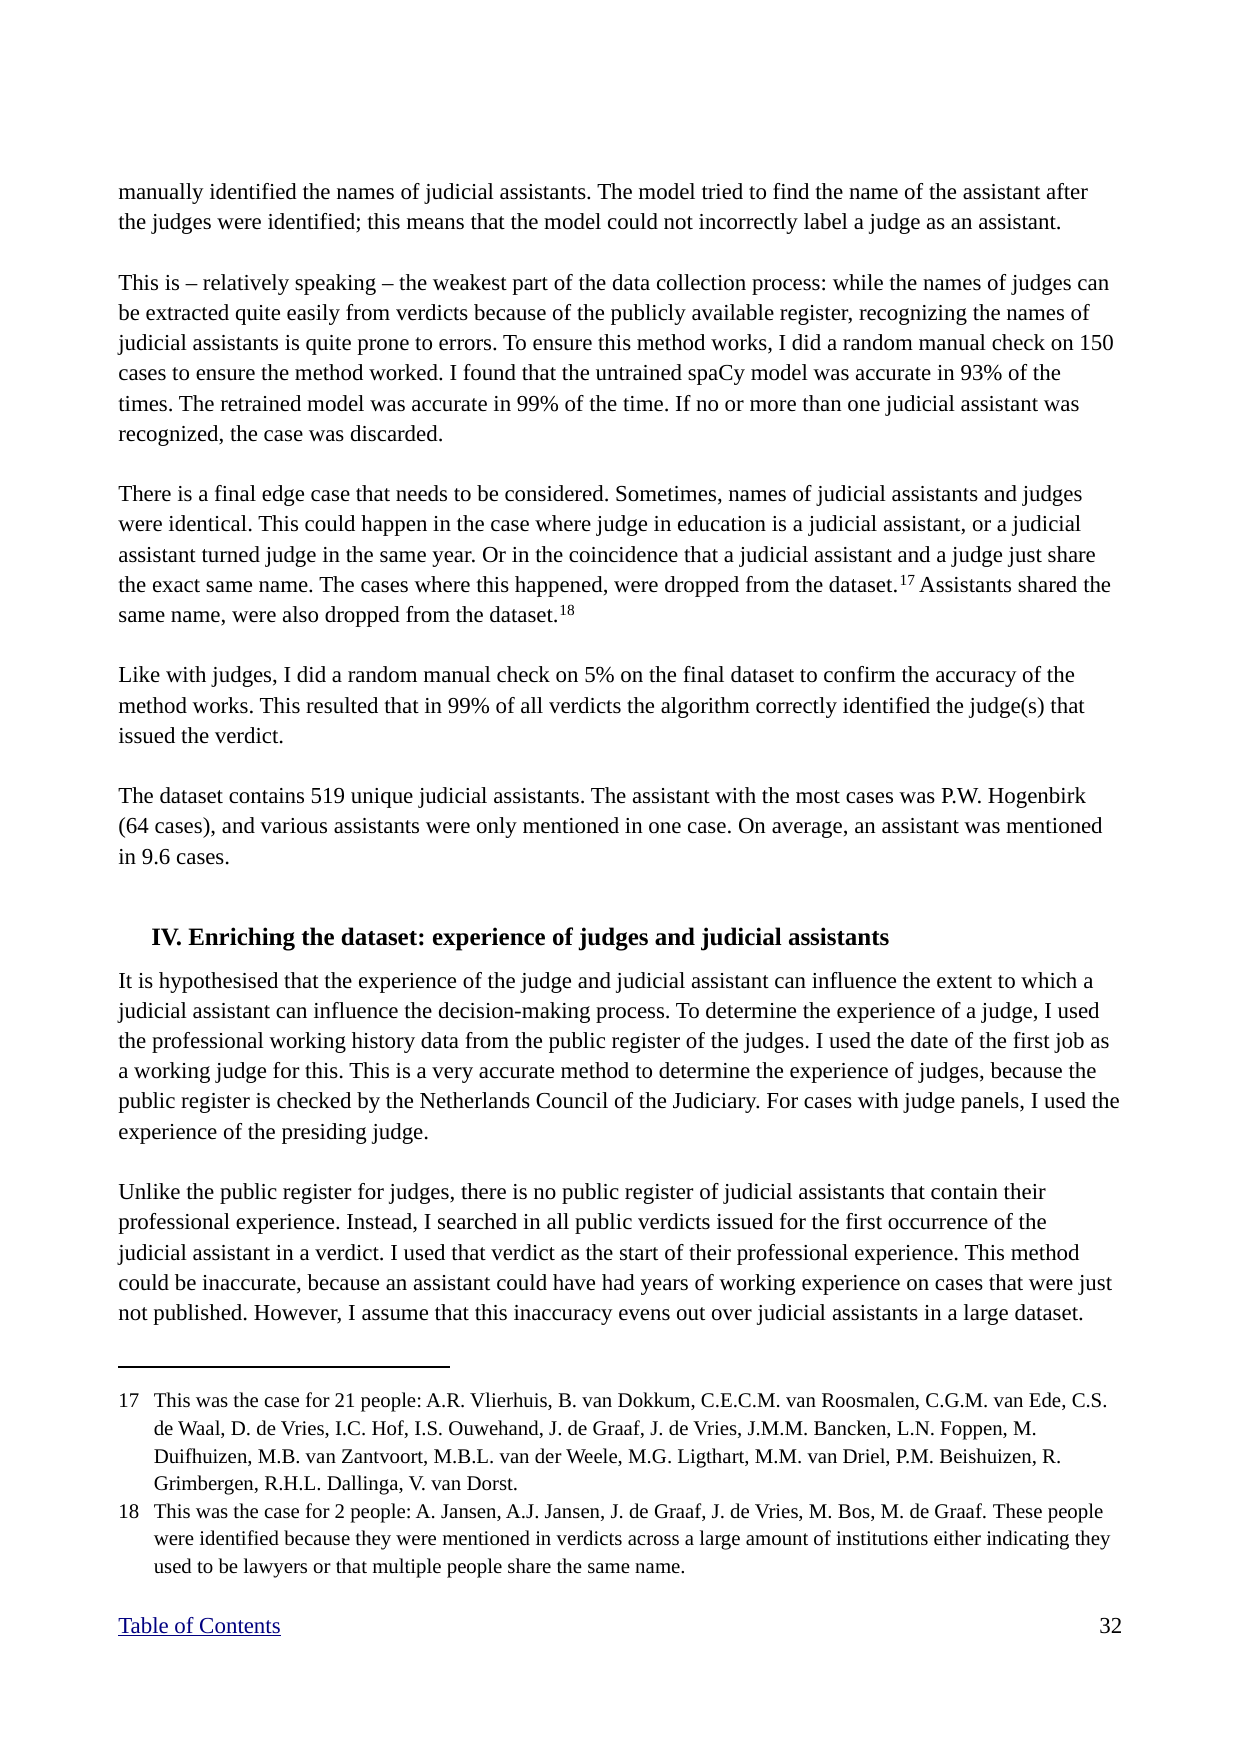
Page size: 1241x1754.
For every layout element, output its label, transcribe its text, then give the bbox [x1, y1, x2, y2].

text Unlike the public register for judges, there is no public register of judicial assistants that contain their professional experience. Instead, I searched in all public verdicts issued for the first occurrence of the judicial assistant in a verdict. I used that verdict as the start of their professional experience. This method could be inaccurate, because an assistant could have had years of working experience on cases that were just not published. However, I assume that this inaccuracy evens out over judicial assistants in a large dataset. [118, 1178, 1122, 1325]
text It is hypothesised that the experience of the judge and judicial assistant can influence the extent to which a judicial assistant can influence the decision-making process. To determine the experience of a judge, I used the professional working history data from the public register of the judges. I used the date of the first job as a working judge for this. This is a very accurate method to determine the experience of judges, because the public register is checked by the Netherlands Council of the Judiciary. For cases with judge panels, I used the experience of the presiding judge. [118, 967, 1122, 1144]
text The dataset contains 519 unique judicial assistants. The assistant with the most cases was P.W. Hogenbirk (64 cases), and various assistants were only mentioned in one case. On average, an assistant was mentioned in 9.6 cases. [118, 782, 1122, 869]
text This is – relatively speaking – the weakest part of the data collection process: while the names of judges can be extracted quite easily from verdicts because of the publicly available register, recognizing the names of judicial assistants is quite prone to errors. To ensure this method works, I did a random manual check on 150 cases to ensure the method worked. I found that the untrained spaCy model was accurate in 93% of the times. The retrained model was accurate in 99% of the time. If no or more than one judicial assistant was recognized, the case was discarded. [118, 269, 1122, 446]
text Like with judges, I did a random manual check on 5% on the final dataset to confirm the accuracy of the method works. This resulted that in 99% of all verdicts the algorithm correctly identified the judge(s) that issued the verdict. [118, 661, 1122, 748]
text This was the case for 2 people: A. Jansen, A.J. Jansen, J. de Graaf, J. de Vries, M. Bos, M. de Graaf. These people were identified because they were mentioned in verdicts across a large amount of institutions either indicating they used to be lawyers or that multiple people share the same name. [118, 1499, 1122, 1578]
text This was the case for 21 people: A.R. Vlierhuis, B. van Dokkum, C.E.C.M. van Roosmalen, C.G.M. van Ede, C.S. de Waal, D. de Vries, I.C. Hof, I.S. Ouwehand, J. de Graaf, J. de Vries, J.M.M. Bancken, L.N. Foppen, M. Duifhuizen, M.B. van Zantvoort, M.B.L. van der Weele, M.G. Ligthart, M.M. van Driel, P.M. Beishuizen, R. Grimbergen, R.H.L. Dallinga, V. van Dorst. [118, 1388, 1122, 1495]
text manually identified the names of judicial assistants. The model tried to find the name of the assistant after the judges were identified; this means that the model could not incorrectly label a judge as an assistant. [118, 178, 1122, 235]
text There is a final edge case that needs to be considered. Sometimes, names of judicial assistants and judges were identical. This could happen in the case where judge in education is a judicial assistant, or a judicial assistant turned judge in the same year. Or in the coincidence that a judicial assistant and a judge just share the exact same name. The cases where this happened, were dropped from the dataset. Assistants shared the same name, were also dropped from the dataset. [118, 480, 1122, 627]
subtitle IV. Enriching the dataset: experience of judges and judicial assistants [151, 922, 1122, 950]
